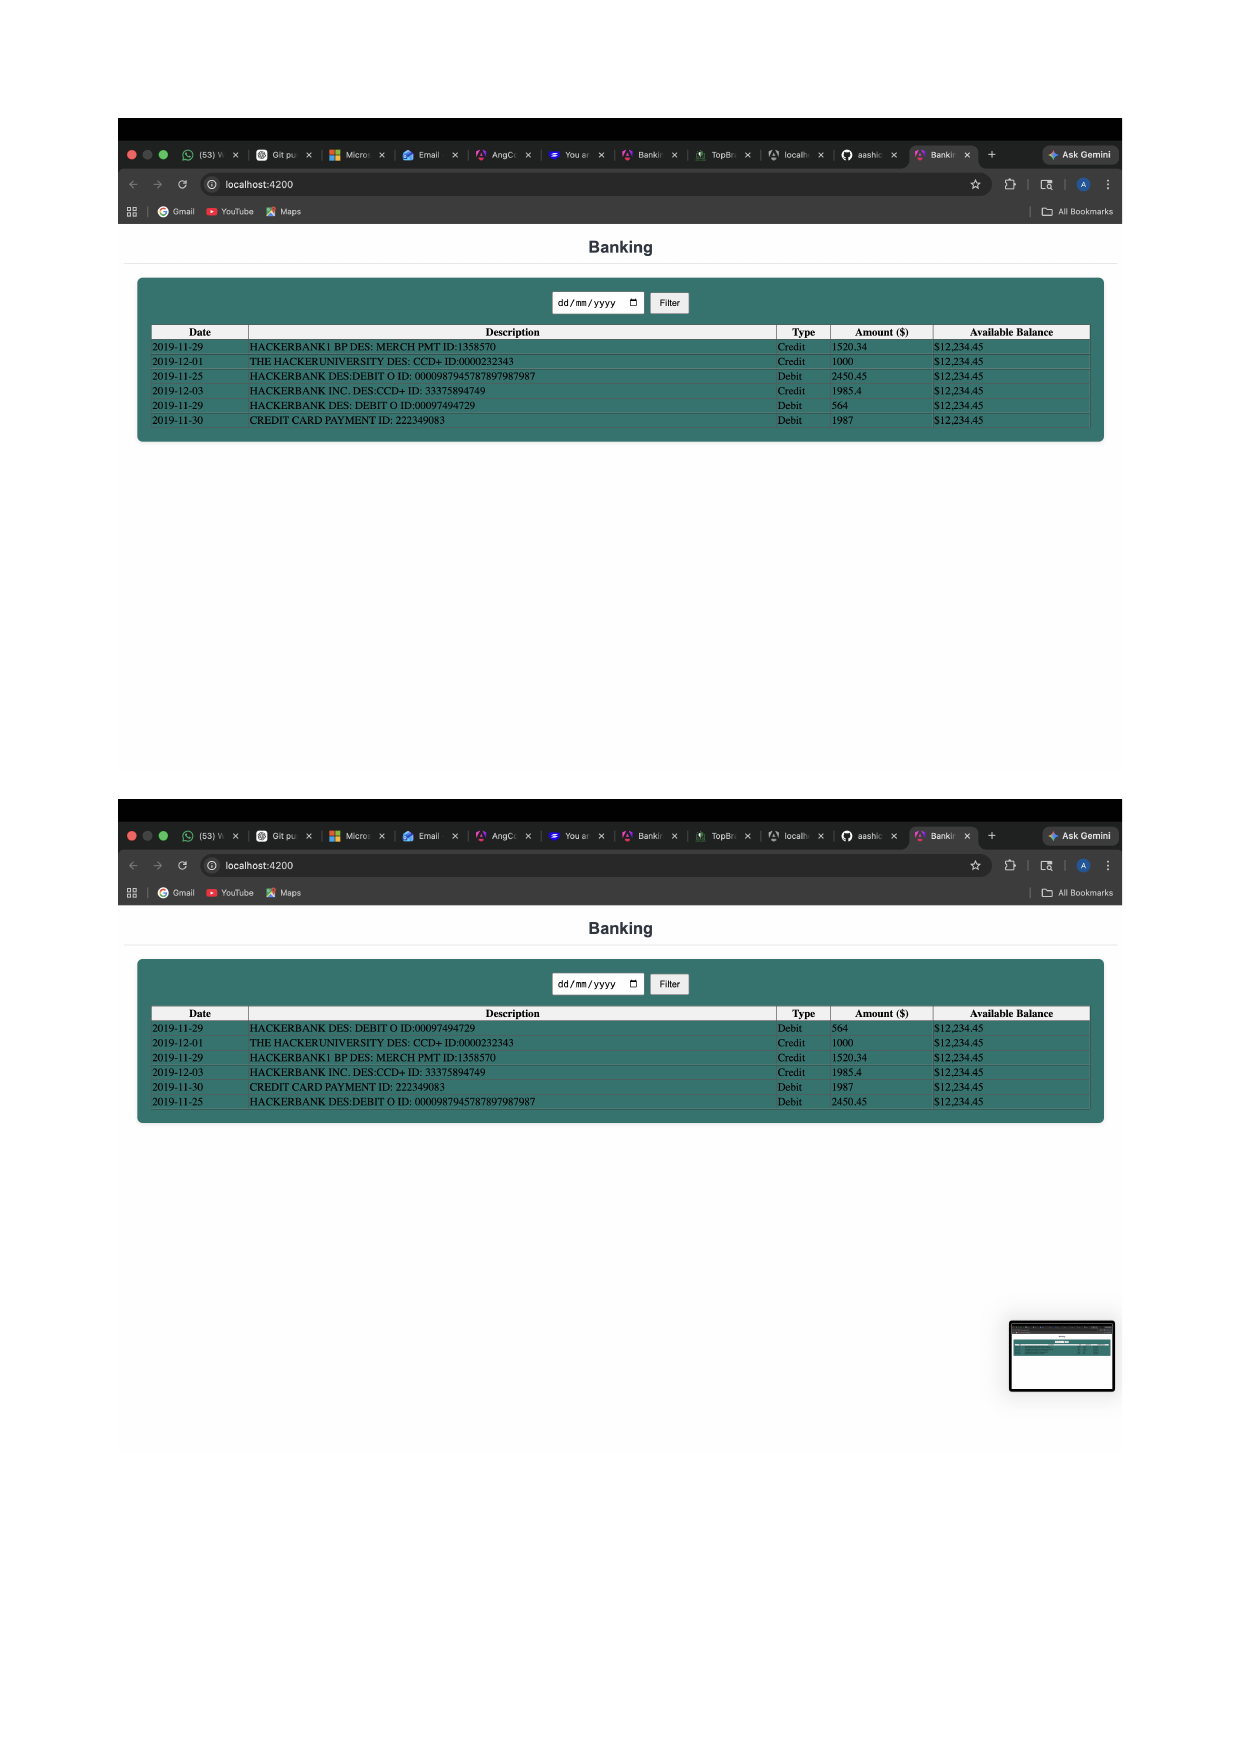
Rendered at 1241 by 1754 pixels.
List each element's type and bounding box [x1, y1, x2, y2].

picture [118, 799, 1123, 1453]
picture [118, 118, 1123, 771]
